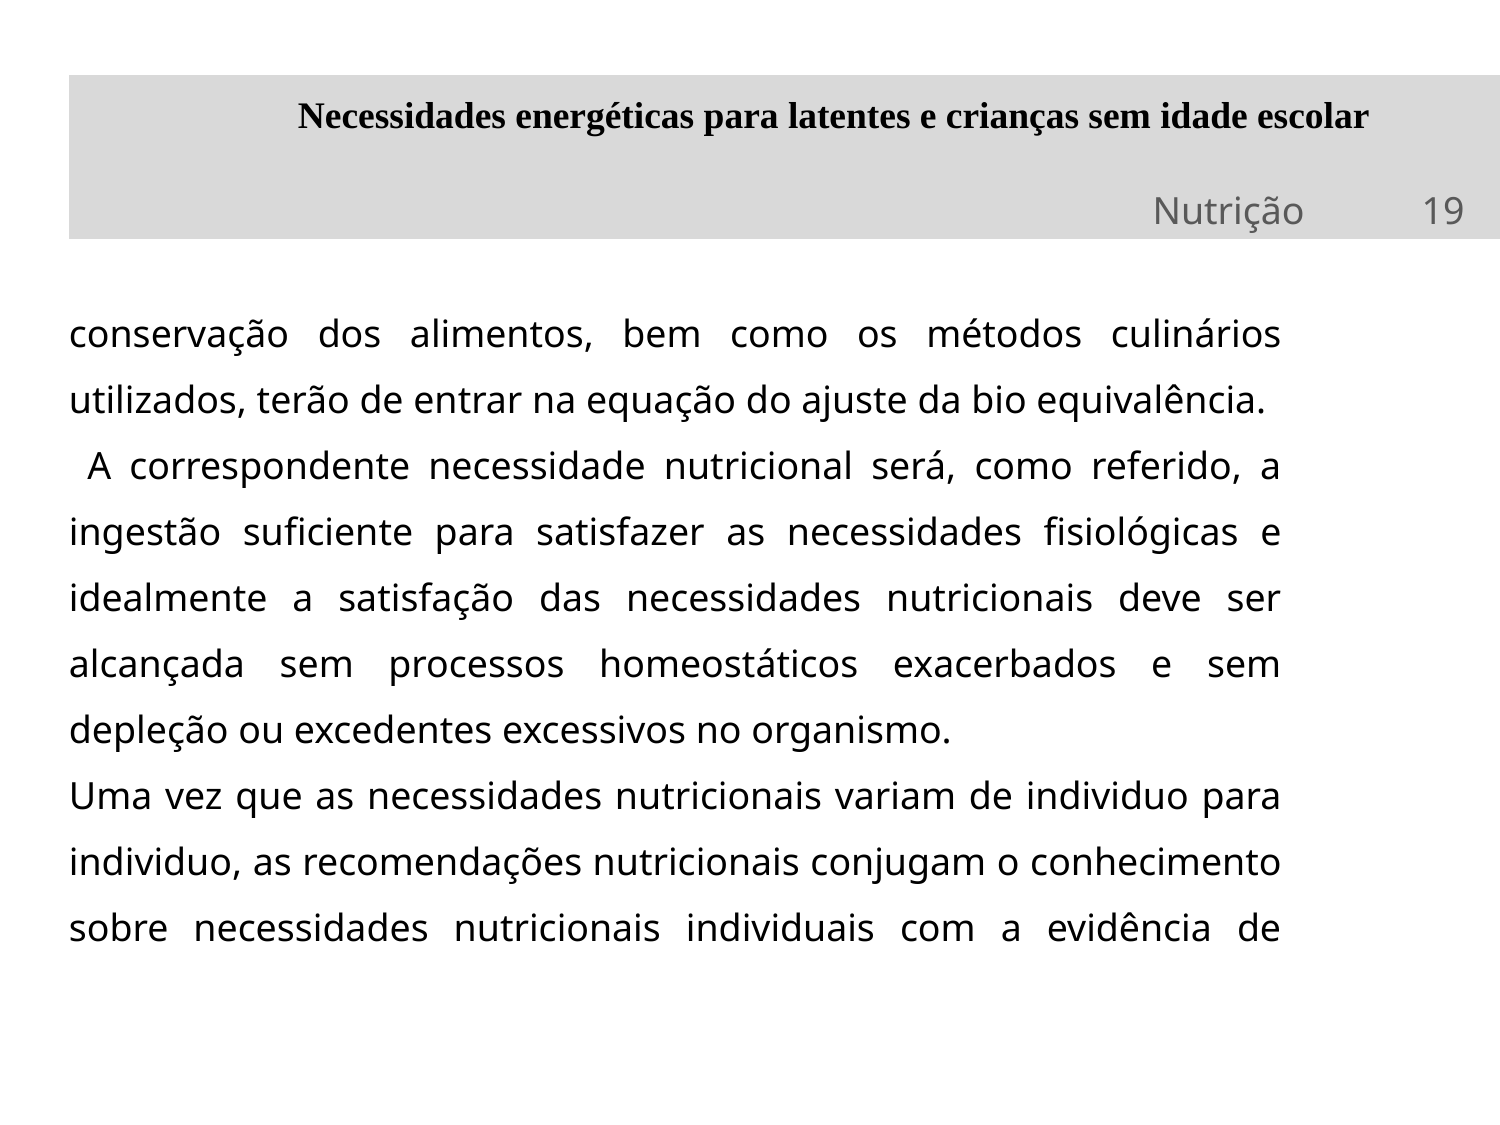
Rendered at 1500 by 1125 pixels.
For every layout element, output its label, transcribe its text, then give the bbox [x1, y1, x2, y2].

text A correspondente necessidade nutricional será, como referido, a ingestão suficiente para satisfazer as necessidades fisiológicas e idealmente a satisfação das necessidades nutricionais deve ser alcançada sem processos homeostáticos exacerbados e sem depleção ou excedentes excessivos no organismo. [69, 439, 1282, 754]
text Uma vez que as necessidades nutricionais variam de individuo para individuo, as recomendações nutricionais conjugam o conhecimento sobre necessidades nutricionais individuais com a evidência de [69, 769, 1282, 952]
text conservação dos alimentos, bem como os métodos culinários utilizados, terão de entrar na equação do ajuste da bio equivalência. [69, 307, 1282, 424]
